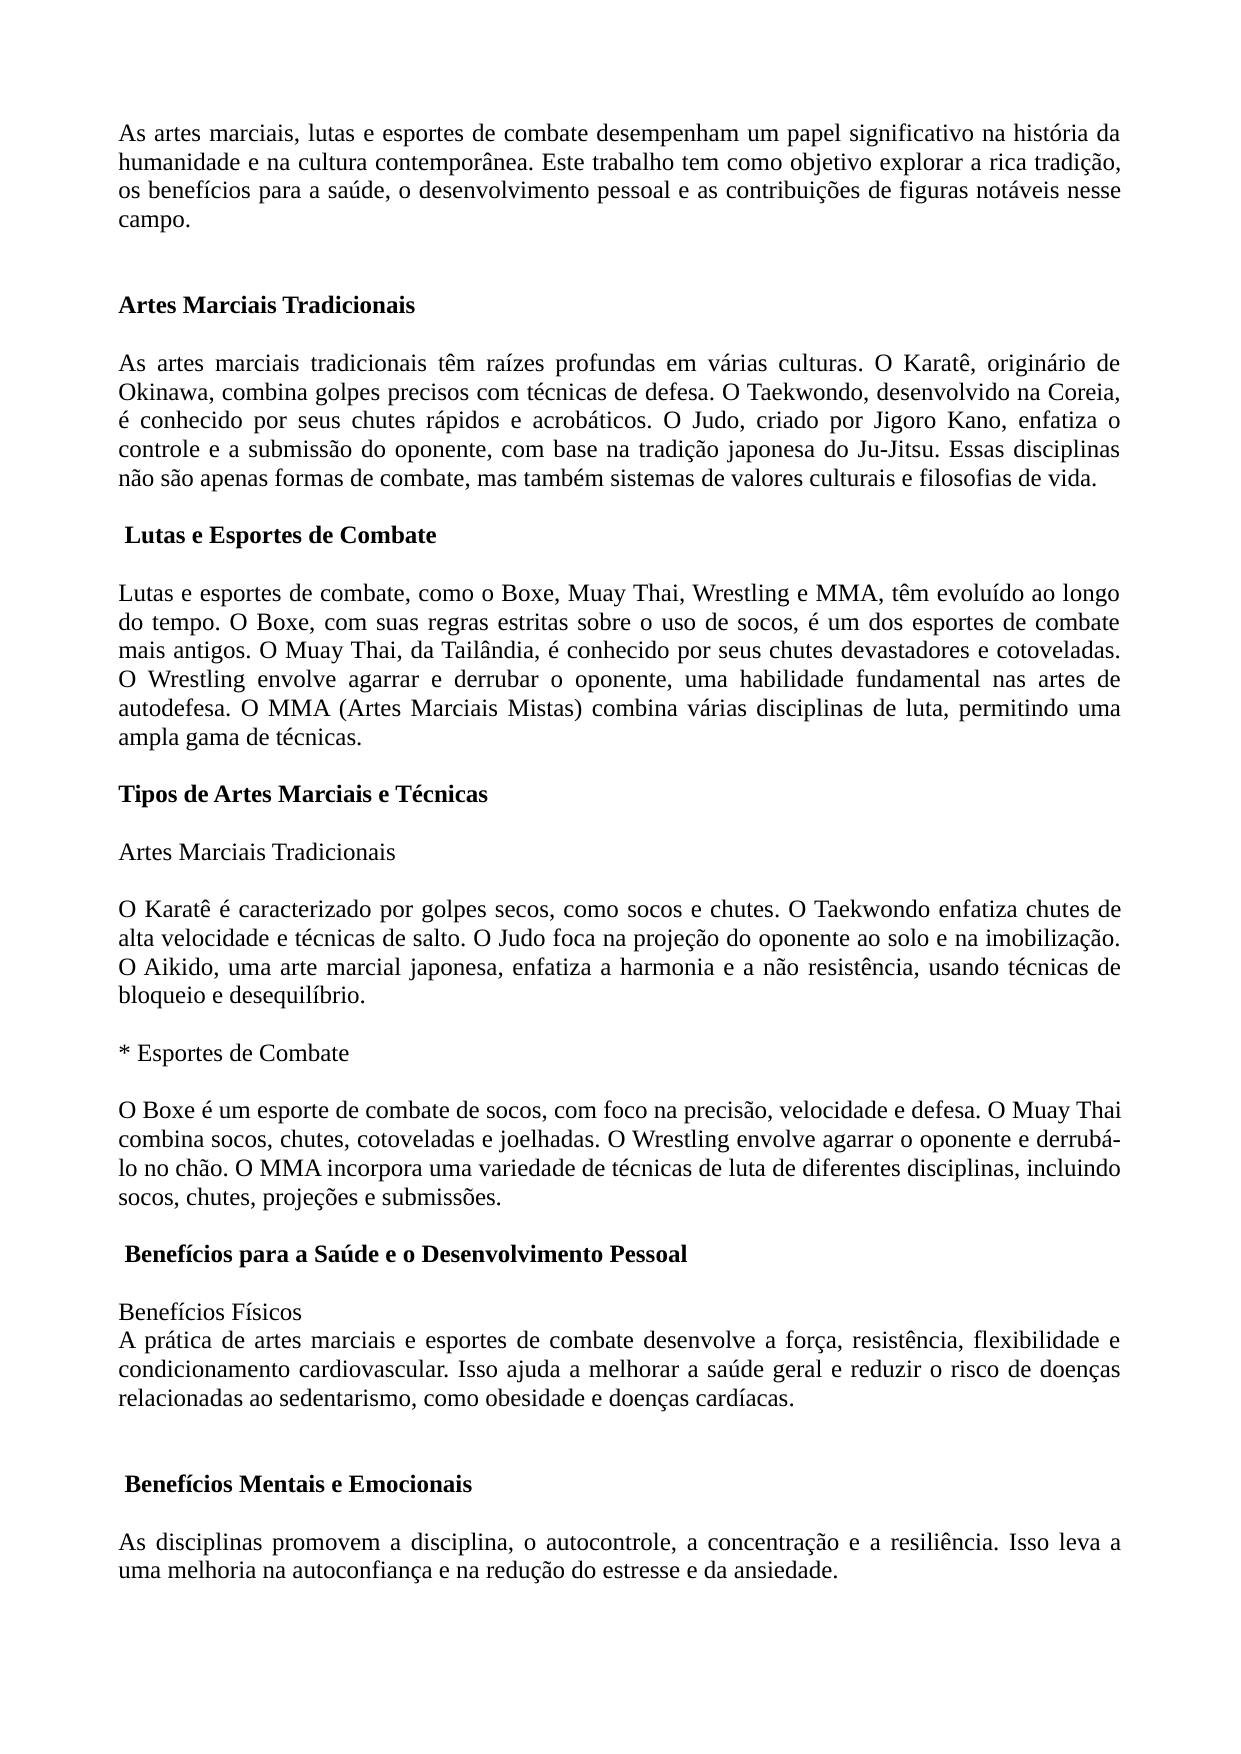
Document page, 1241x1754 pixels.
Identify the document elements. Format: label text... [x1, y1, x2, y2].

text Artes Marciais Tradicionais [118, 291, 1122, 319]
text Artes Marciais Tradicionais [118, 837, 1122, 866]
text Lutas e Esportes de Combate [118, 521, 1122, 549]
text A prática de artes marciais e esportes de combate desenvolve a força, resistência, flexibilidade e condicionamento cardiovascular. Isso ajuda a melhorar a saúde geral e reduzir o risco de doenças relacionadas ao sedentarismo, como obesidade e doenças cardíacas. [118, 1326, 1122, 1412]
text As artes marciais, lutas e esportes de combate desempenham um papel significativo na história da humanidade e na cultura contemporânea. Este trabalho tem como objetivo explorar a rica tradição, os benefícios para a saúde, o desenvolvimento pessoal e as contribuições de figuras notáveis nesse campo. [118, 118, 1122, 233]
text As disciplinas promovem a disciplina, o autocontrole, a concentração e a resiliência. Isso leva a uma melhoria na autoconfiança e na redução do estresse e da ansiedade. [118, 1527, 1122, 1584]
text O Boxe é um esporte de combate de socos, com foco na precisão, velocidade e defesa. O Muay Thai combina socos, chutes, cotoveladas e joelhadas. O Wrestling envolve agarrar o oponente e derrubá-lo no chão. O MMA incorpora uma variedade de técnicas de luta de diferentes disciplinas, incluindo socos, chutes, projeções e submissões. [118, 1096, 1122, 1211]
text * Esportes de Combate [118, 1038, 1122, 1067]
text Benefícios Físicos [118, 1297, 1122, 1326]
text O Karatê é caracterizado por golpes secos, como socos e chutes. O Taekwondo enfatiza chutes de alta velocidade e técnicas de salto. O Judo foca na projeção do oponente ao solo e na imobilização. O Aikido, uma arte marcial japonesa, enfatiza a harmonia e a não resistência, usando técnicas de bloqueio e desequilíbrio. [118, 894, 1122, 1009]
text Tipos de Artes Marciais e Técnicas [118, 779, 1122, 808]
text Benefícios Mentais e Emocionais [118, 1469, 1122, 1498]
text Lutas e esportes de combate, como o Boxe, Muay Thai, Wrestling e MMA, têm evoluído ao longo do tempo. O Boxe, com suas regras estritas sobre o uso de socos, é um dos esportes de combate mais antigos. O Muay Thai, da Tailândia, é conhecido por seus chutes devastadores e cotoveladas. O Wrestling envolve agarrar e derrubar o oponente, uma habilidade fundamental nas artes de autodefesa. O MMA (Artes Marciais Mistas) combina várias disciplinas de luta, permitindo uma ampla gama de técnicas. [118, 578, 1122, 751]
text As artes marciais tradicionais têm raízes profundas em várias culturas. O Karatê, originário de Okinawa, combina golpes precisos com técnicas de defesa. O Taekwondo, desenvolvido na Coreia, é conhecido por seus chutes rápidos e acrobáticos. O Judo, criado por Jigoro Kano, enfatiza o controle e a submissão do oponente, com base na tradição japonesa do Ju-Jitsu. Essas disciplinas não são apenas formas de combate, mas também sistemas de valores culturais e filosofias de vida. [118, 348, 1122, 492]
text Benefícios para a Saúde e o Desenvolvimento Pessoal [118, 1239, 1122, 1268]
